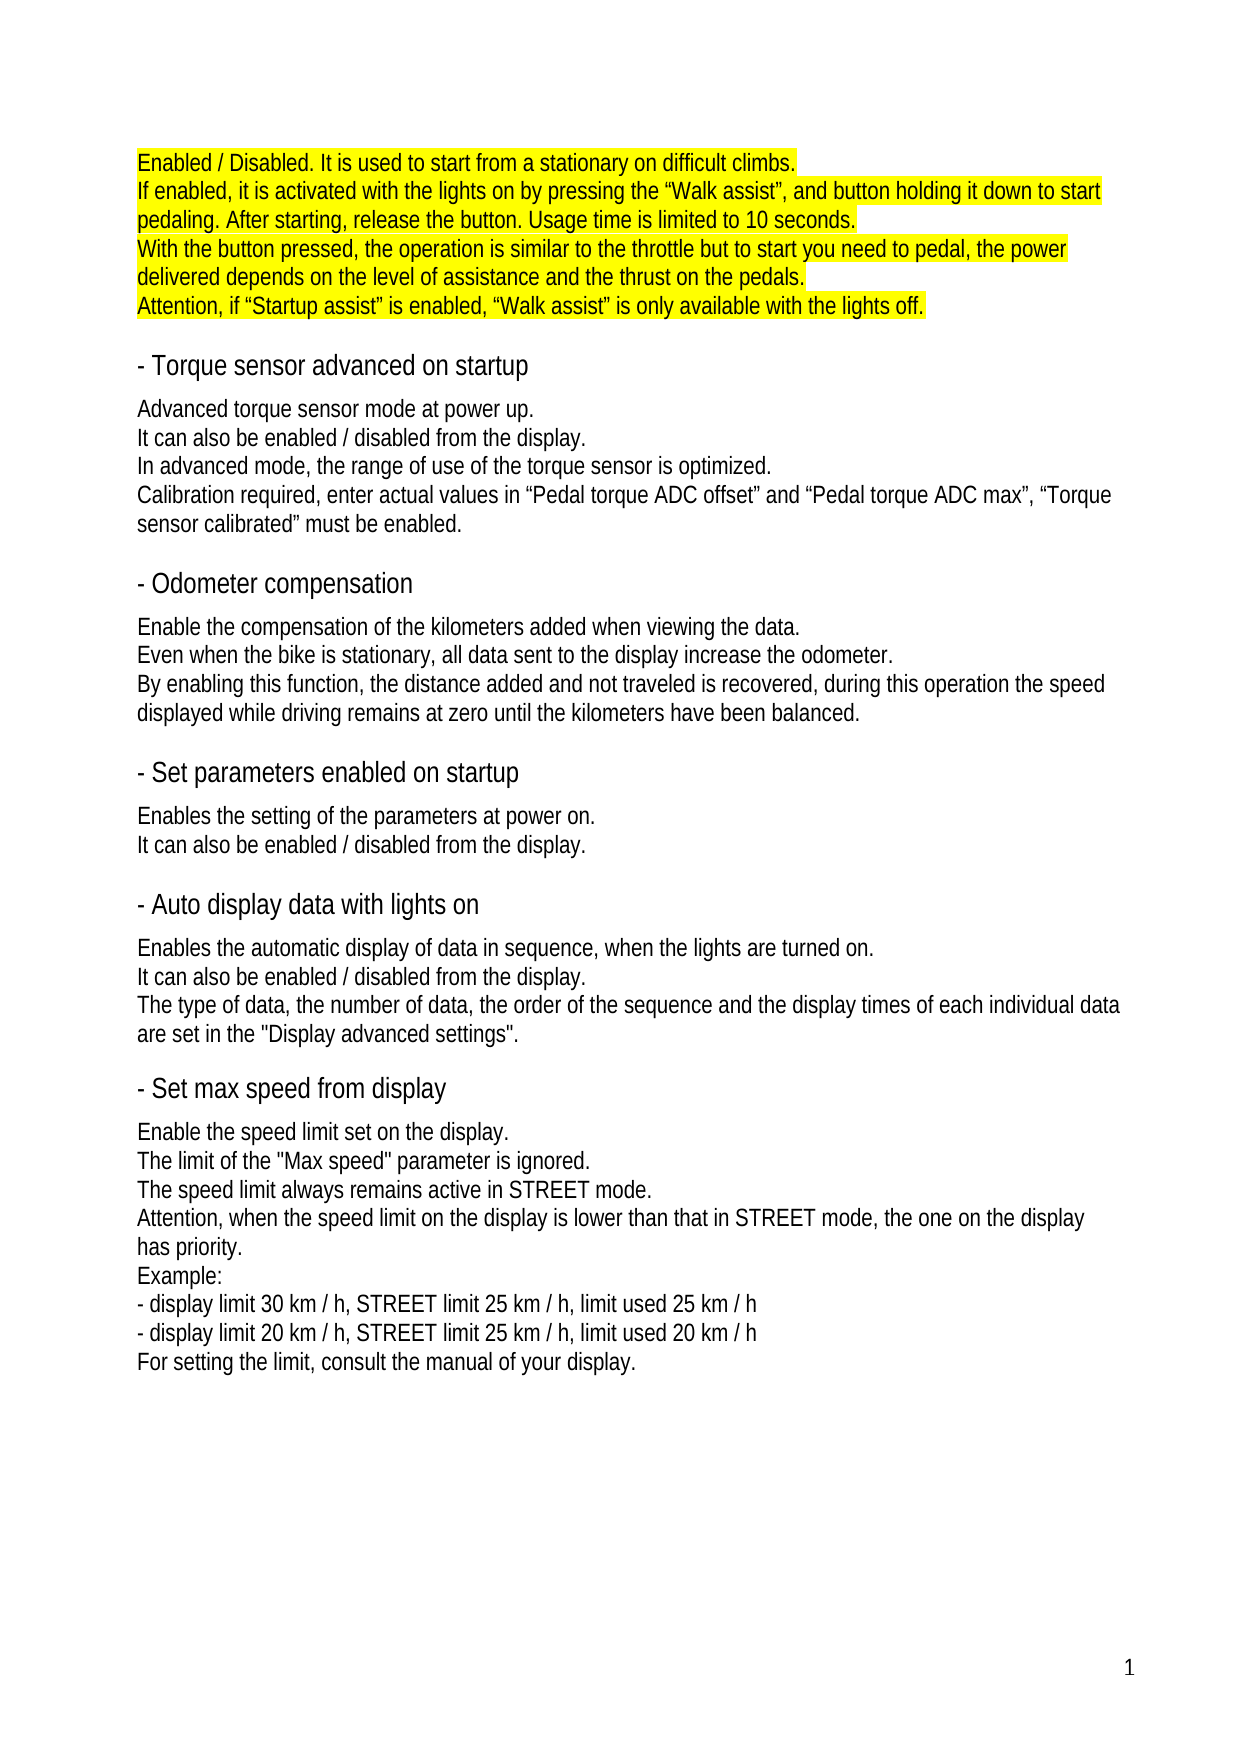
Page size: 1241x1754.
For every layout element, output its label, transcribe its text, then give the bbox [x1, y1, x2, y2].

text - Set max speed from display [137, 1071, 1122, 1105]
text Calibration required, enter actual values in “Pedal torque ADC offset” and “Pedal torque ADC max”, “Torque sensor calibrated” must be enabled. [137, 480, 1122, 537]
text Example: [137, 1261, 1122, 1289]
text Attention, when the speed limit on the display is lower than that in STREET mode, the one on the display [137, 1203, 1122, 1232]
text Enable the compensation of the kilometers added when viewing the data. [137, 612, 1122, 641]
text By enabling this function, the distance added and not traveled is recovered, during this operation the speed displayed while driving remains at zero until the kilometers have been balanced. [137, 669, 1122, 726]
text Advanced torque sensor mode at power up. [137, 394, 1122, 423]
text For setting the limit, consult the manual of your display. [137, 1347, 1122, 1375]
text Enabled / Disabled. It is used to start from a stationary on difficult climbs. [137, 148, 1122, 176]
text With the button pressed, the operation is similar to the throttle but to start you need to pedal, the power delivered depends on the level of assistance and the thrust on the pedals. [137, 233, 1122, 291]
text Enables the setting of the parameters at power on. [137, 801, 1122, 830]
text Attention, if “Startup assist” is enabled, “Walk assist” is only available with the lights off. [137, 291, 1122, 319]
text It can also be enabled / disabled from the display. [137, 830, 1122, 858]
text has priority. [137, 1232, 1122, 1261]
text - Auto display data with lights on [137, 887, 1122, 920]
text It can also be enabled / disabled from the display. [137, 962, 1122, 990]
text - Odometer compensation [137, 566, 1122, 599]
text - display limit 30 km / h, STREET limit 25 km / h, limit used 25 km / h [137, 1289, 1122, 1318]
text - display limit 20 km / h, STREET limit 25 km / h, limit used 20 km / h [137, 1318, 1122, 1347]
text The speed limit always remains active in STREET mode. [137, 1175, 1122, 1203]
text The type of data, the number of data, the order of the sequence and the display times of each individual data are set in the "Display advanced settings". [137, 990, 1122, 1047]
text It can also be enabled / disabled from the display. [137, 423, 1122, 451]
text Enable the speed limit set on the display. [137, 1117, 1122, 1146]
text The limit of the "Max speed" parameter is ignored. [137, 1146, 1122, 1175]
text - Torque sensor advanced on startup [137, 348, 1122, 382]
text If enabled, it is activated with the lights on by pressing the “Walk assist”, and button holding it down to start pedaling. After starting, release the button. Usage time is limited to 10 seconds. [137, 176, 1122, 233]
text Enables the automatic display of data in sequence, when the lights are turned on. [137, 933, 1122, 962]
text In advanced mode, the range of use of the torque sensor is optimized. [137, 451, 1122, 480]
text - Set parameters enabled on startup [137, 755, 1122, 788]
text Even when the bike is stationary, all data sent to the display increase the odometer. [137, 641, 1122, 669]
